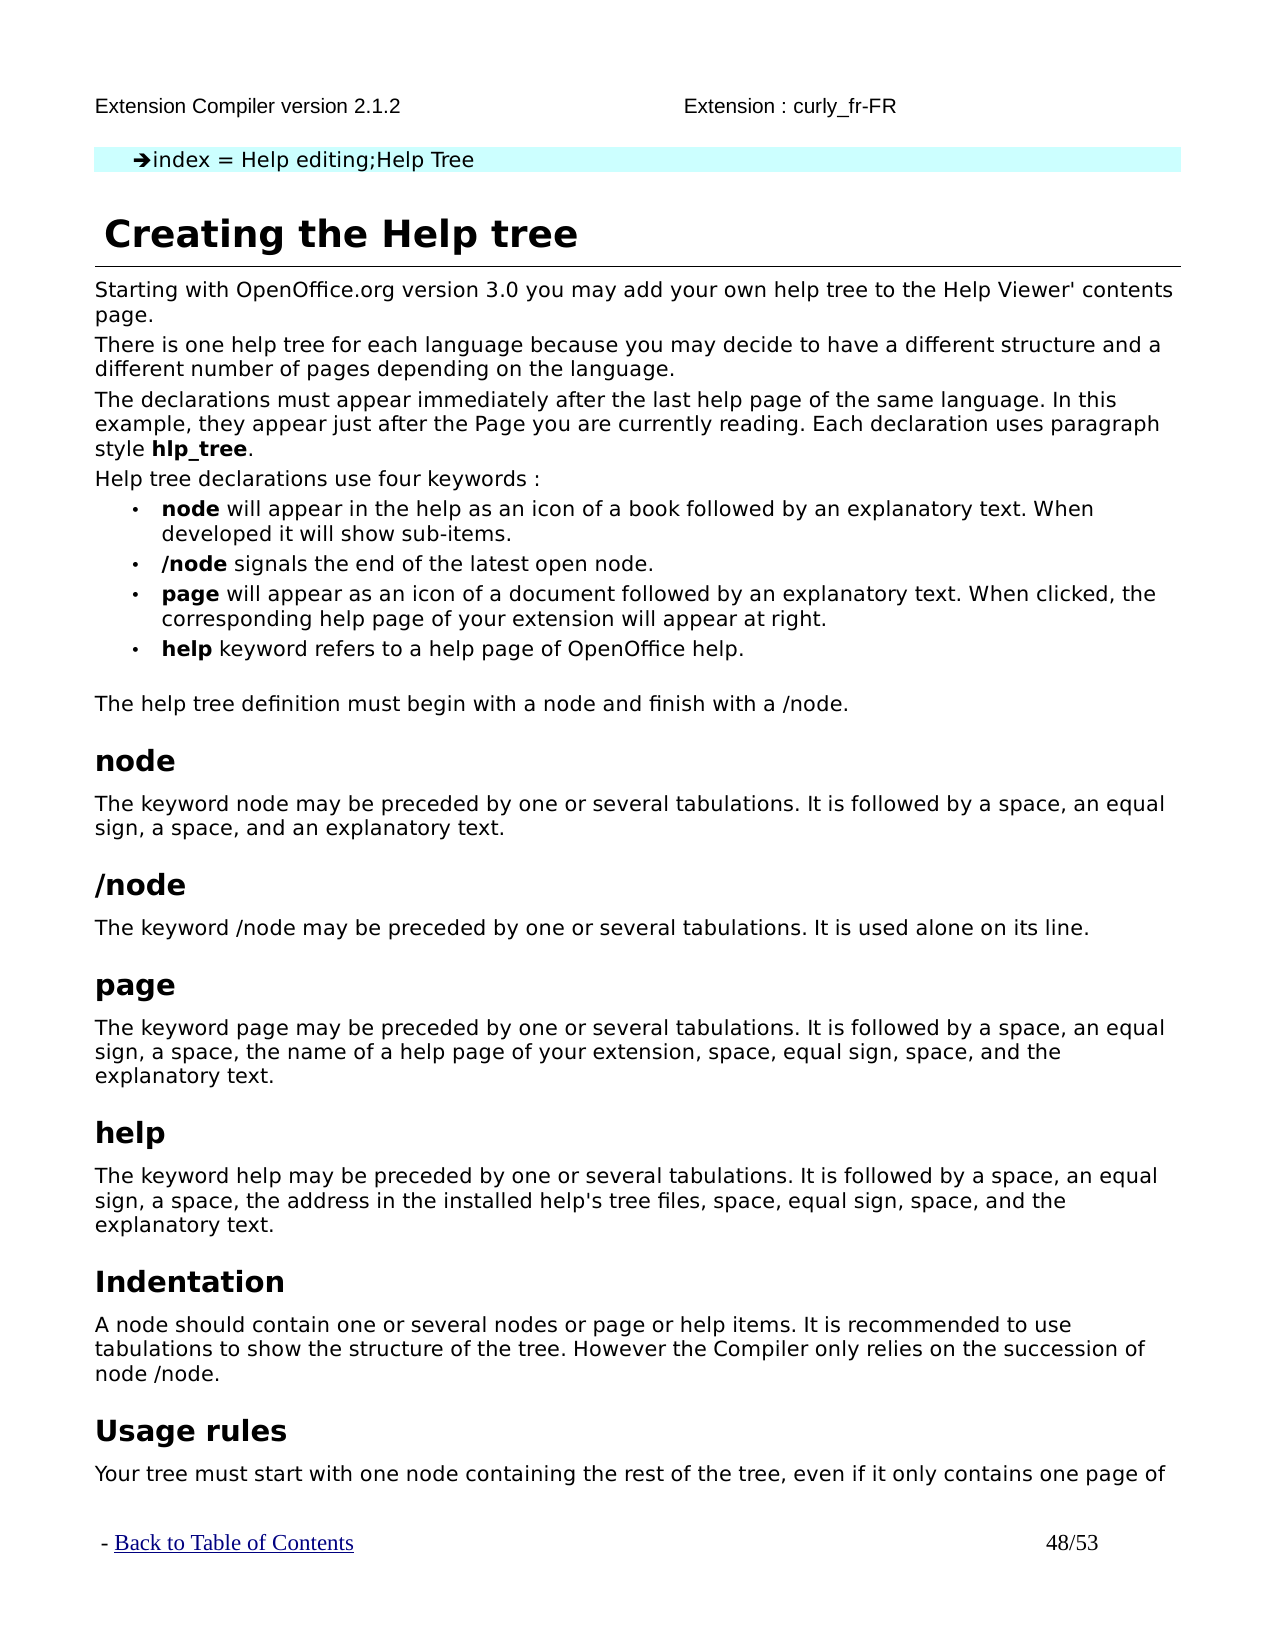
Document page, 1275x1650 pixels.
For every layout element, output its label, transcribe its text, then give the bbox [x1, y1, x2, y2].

text The help tree definition must begin with a node and finish with a /node. [94, 667, 1181, 716]
text node [94, 744, 1181, 778]
text The declarations must appear immediately after the last help page of the same language. In this example, they appear just after the Page you are currently reading. Each declaration uses paragraph style hlp_tree. [94, 388, 1181, 461]
text Help tree declarations use four keywords : [94, 467, 1181, 491]
text The keyword node may be preceded by one or several tabulations. It is followed by a space, an equal sign, a space, and an explanatory text. [94, 792, 1181, 841]
text Usage rules [94, 1414, 1181, 1448]
list node will appear in the help as an icon of a book followed by an explanatory text. When developed it will show sub-items. [132, 497, 1181, 546]
text page [94, 968, 1181, 1002]
text help [94, 1117, 1181, 1151]
text Indentation [94, 1265, 1181, 1299]
list /node signals the end of the latest open node. [132, 552, 1181, 577]
text There is one help tree for each language because you may decide to have a different structure and a different number of pages depending on the language. [94, 333, 1181, 382]
text Starting with OpenOffice.org version 3.0 you may add your own help tree to the Help Viewer' contents page. [94, 278, 1181, 327]
text Your tree must start with one node containing the rest of the tree, even if it only contains one page of [94, 1461, 1181, 1486]
text The keyword help may be preceded by one or several tabulations. It is followed by a space, an equal sign, a space, the address in the installed help's tree files, space, equal sign, space, and the explanatory text. [94, 1164, 1181, 1238]
text The keyword page may be preceded by one or several tabulations. It is followed by a space, an equal sign, a space, the name of a help page of your extension, space, equal sign, space, and the explanatory text. [94, 1016, 1181, 1089]
list index = Help editing;Help Tree [94, 147, 1181, 172]
list help keyword refers to a help page of OpenOffice help. [132, 637, 1181, 662]
text Creating the Help tree [94, 203, 1181, 266]
text A node should contain one or several nodes or page or help items. It is recommended to use tabulations to show the structure of the tree. However the Compiler only relies on the succession of node /node. [94, 1313, 1181, 1386]
text /node [94, 868, 1181, 902]
list page will appear as an icon of a document followed by an explanatory text. When clicked, the corresponding help page of your extension will appear at right. [132, 582, 1181, 631]
text The keyword /node may be preceded by one or several tabulations. It is used alone on its line. [94, 916, 1181, 940]
